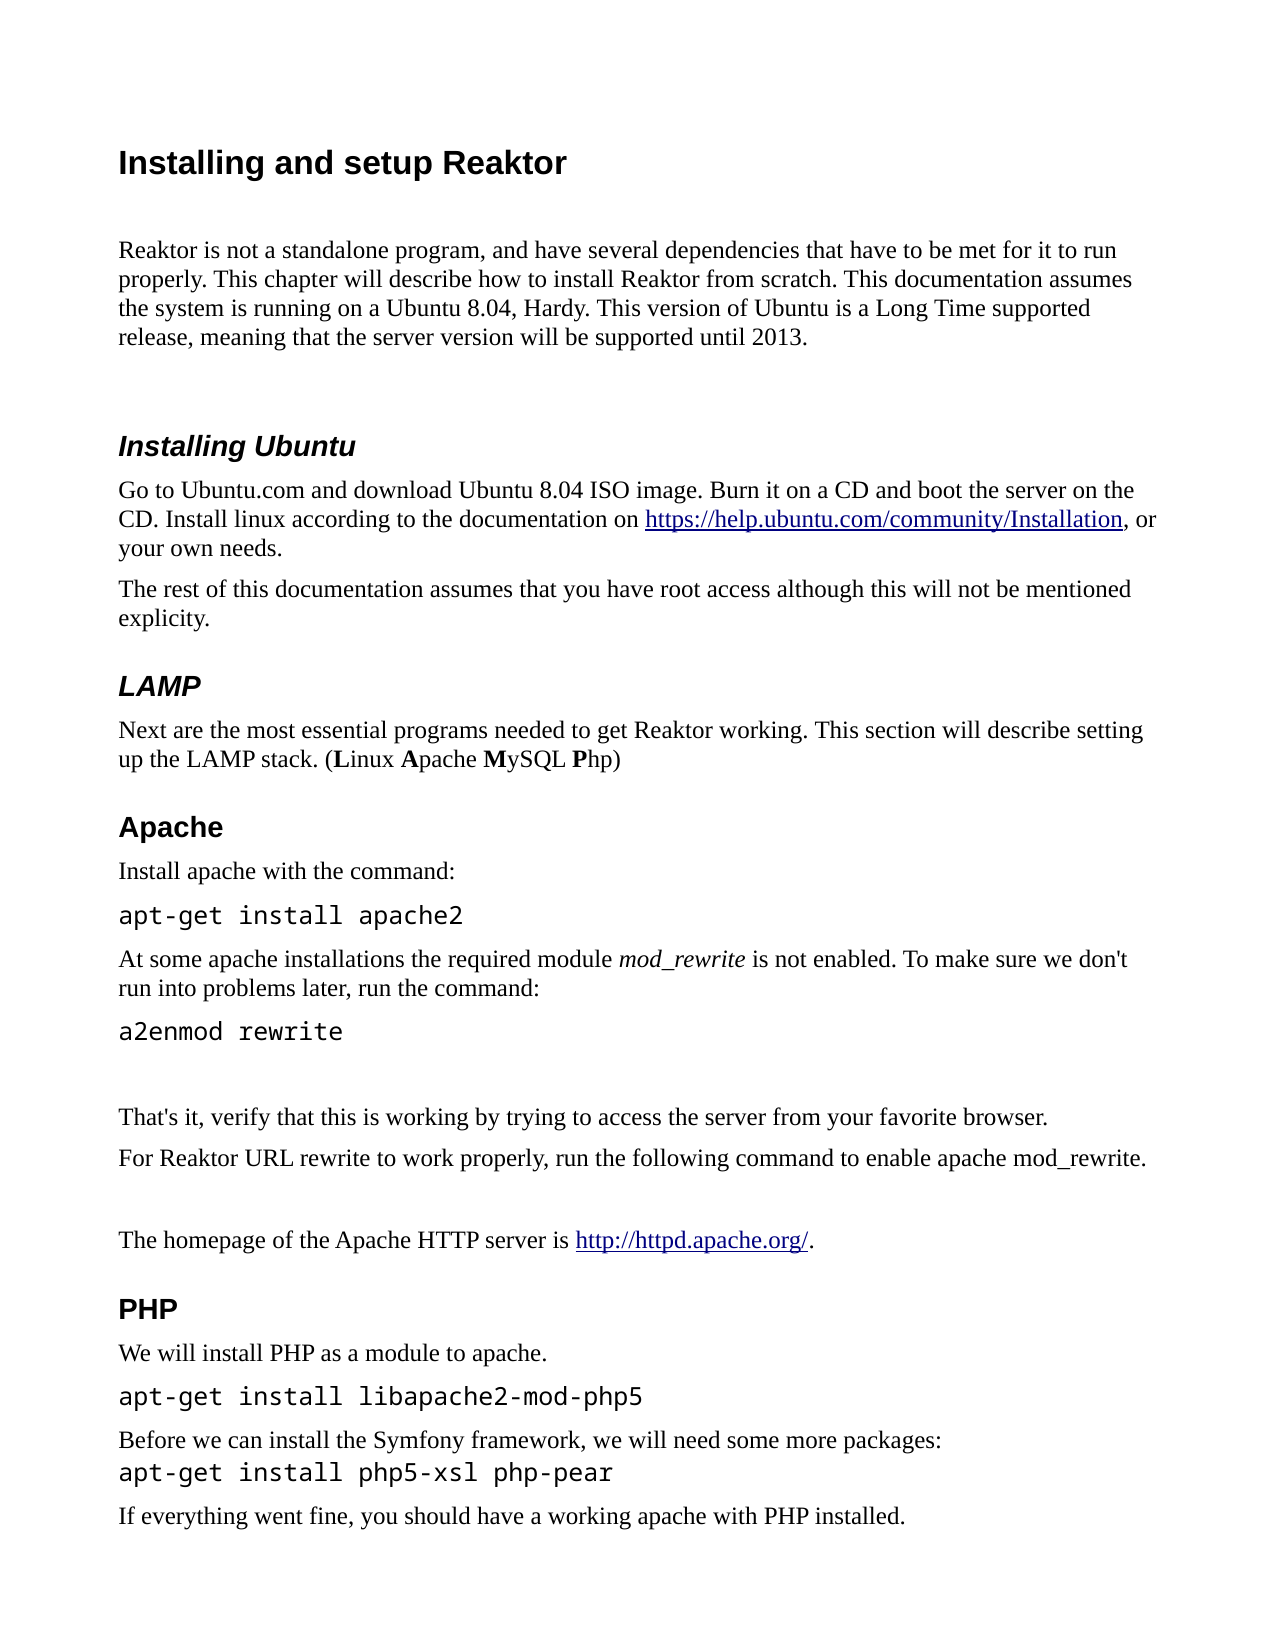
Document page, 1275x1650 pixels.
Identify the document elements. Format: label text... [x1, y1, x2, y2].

text For Reaktor URL rewrite to work properly, run the following command to enable apache mod_rewrite. [118, 1143, 1157, 1172]
text That's it, verify that this is working by trying to access the server from your favorite browser. [118, 1102, 1157, 1131]
text apt-get install php5-xsl php-pear [118, 1454, 1157, 1488]
text If everything went fine, you should have a working apache with PHP installed. [118, 1501, 1157, 1530]
text We will install PHP as a module to apache. [118, 1338, 1157, 1367]
text apt-get install libapache2-mod-php5 [118, 1379, 1157, 1413]
text Before we can install the Symfony framework, we will need some more packages: [118, 1426, 1157, 1454]
subtitle Installing and setup Reaktor [118, 143, 1157, 182]
subtitle Installing Ubuntu [118, 429, 1157, 463]
text apt-get install apache2 [118, 897, 1157, 931]
text a2enmod rewrite [118, 1014, 1157, 1048]
text Next are the most essential programs needed to get Reaktor working. This section will describe setting up the LAMP stack. (Linux Apache MySQL Php) [118, 715, 1157, 773]
subtitle Apache [118, 810, 1157, 844]
subtitle PHP [118, 1292, 1157, 1325]
subtitle LAMP [118, 669, 1157, 703]
text The homepage of the Apache HTTP server is http://httpd.apache.org/. [118, 1226, 1157, 1254]
text At some apache installations the required module mod_rewrite is not enabled. To make sure we don't run into problems later, run the command: [118, 944, 1157, 1001]
text Go to Ubuntu.com and download Ubuntu 8.04 ISO image. Burn it on a CD and boot the server on the CD. Install linux according to the documentation on https://help.ubuntu.com/community/Installation, or your own needs. [118, 475, 1157, 562]
text Reaktor is not a standalone program, and have several dependencies that have to be met for it to run properly. This chapter will describe how to install Reaktor from scratch. This documentation assumes the system is running on a Ubuntu 8.04, Hardy. This version of Ubuntu is a Long Time supported release, meaning that the server version will be supported until 2013. [118, 236, 1157, 351]
text The rest of this documentation assumes that you have root access although this will not be mentioned explicity. [118, 574, 1157, 632]
text Install apache with the command: [118, 856, 1157, 885]
